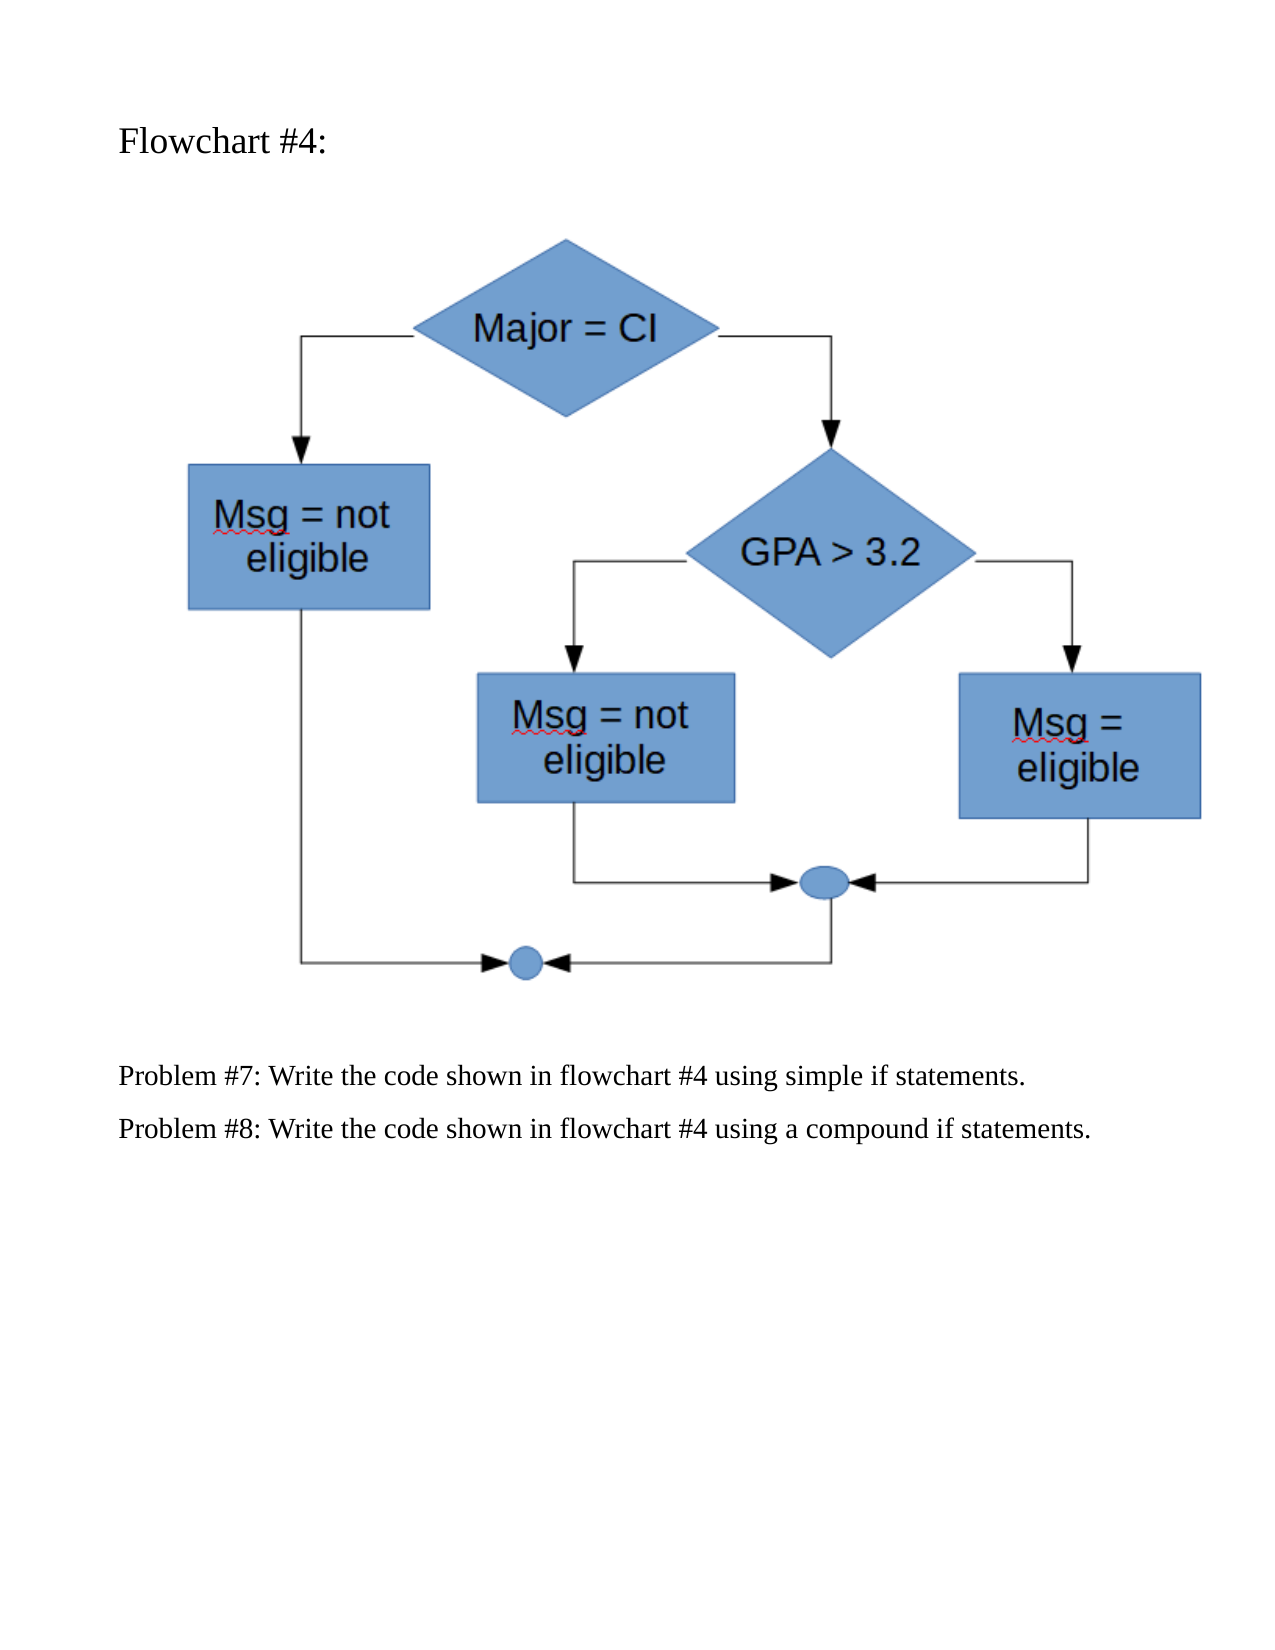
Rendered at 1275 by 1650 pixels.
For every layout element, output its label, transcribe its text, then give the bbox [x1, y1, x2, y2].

picture [118, 173, 1275, 1040]
subtitle Flowchart #4: [118, 118, 1157, 161]
text Problem #8: Write the code shown in flowchart #4 using a compound if statements. [118, 1111, 1157, 1145]
text Problem #7: Write the code shown in flowchart #4 using simple if statements. [118, 1058, 1157, 1092]
